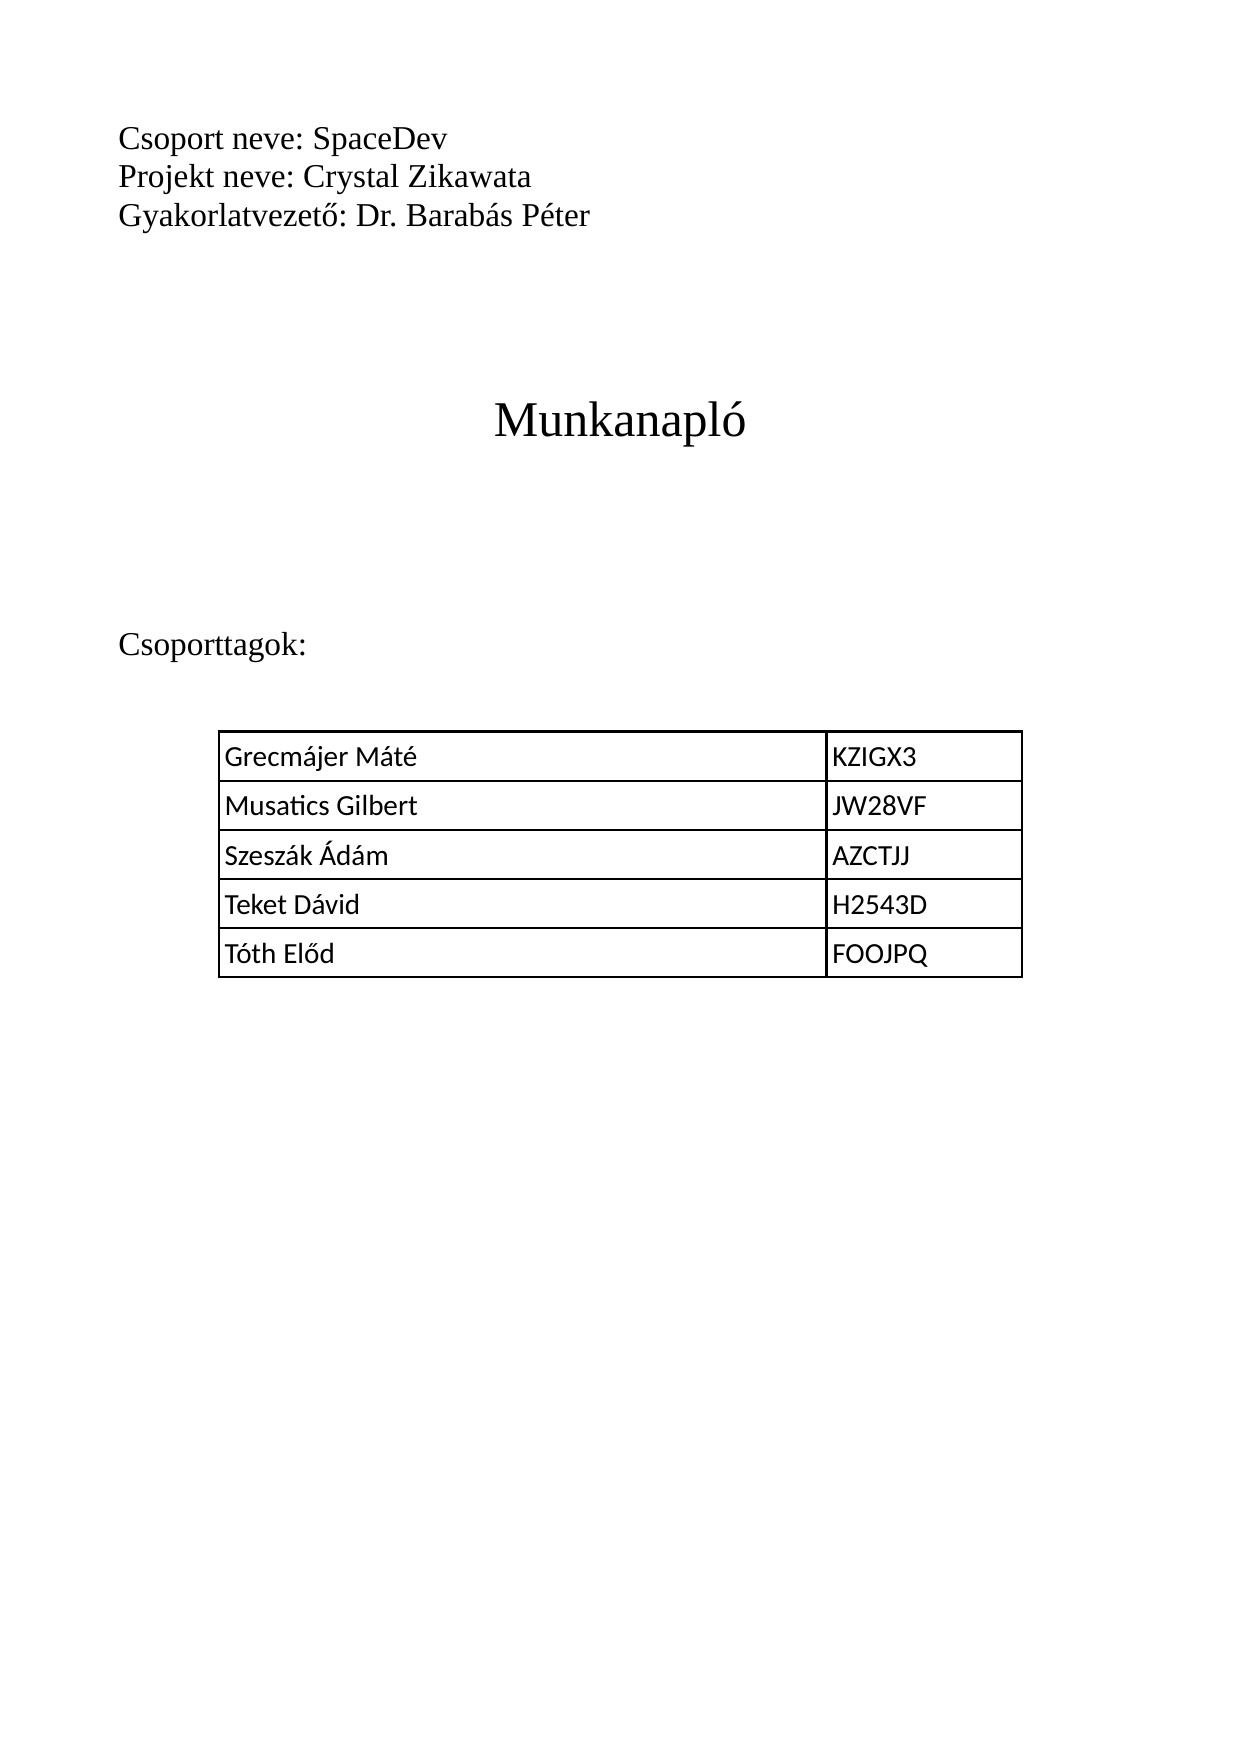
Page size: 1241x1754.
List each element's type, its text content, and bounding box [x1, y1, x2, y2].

table_cell FOOJPQ [828, 929, 1021, 976]
table_cell Szeszák Ádám [220, 831, 825, 878]
text Csoporttagok: [118, 624, 1122, 663]
table_cell JW28VF [828, 782, 1021, 829]
text Csoport neve: SpaceDev [118, 118, 1122, 156]
text Munkanapló [118, 389, 1122, 447]
table_cell AZCTJJ [828, 831, 1021, 878]
table_cell H2543D [828, 880, 1021, 927]
text Gyakorlatvezető: Dr. Barabás Péter [118, 195, 1122, 233]
table_header Grecmájer Máté [220, 733, 825, 779]
text Projekt neve: Crystal Zikawata [118, 156, 1122, 195]
table_cell Musatics Gilbert [220, 782, 825, 829]
table_cell Tóth Előd [220, 929, 825, 976]
table_cell Teket Dávid [220, 880, 825, 927]
table_header KZIGX3 [828, 733, 1021, 779]
